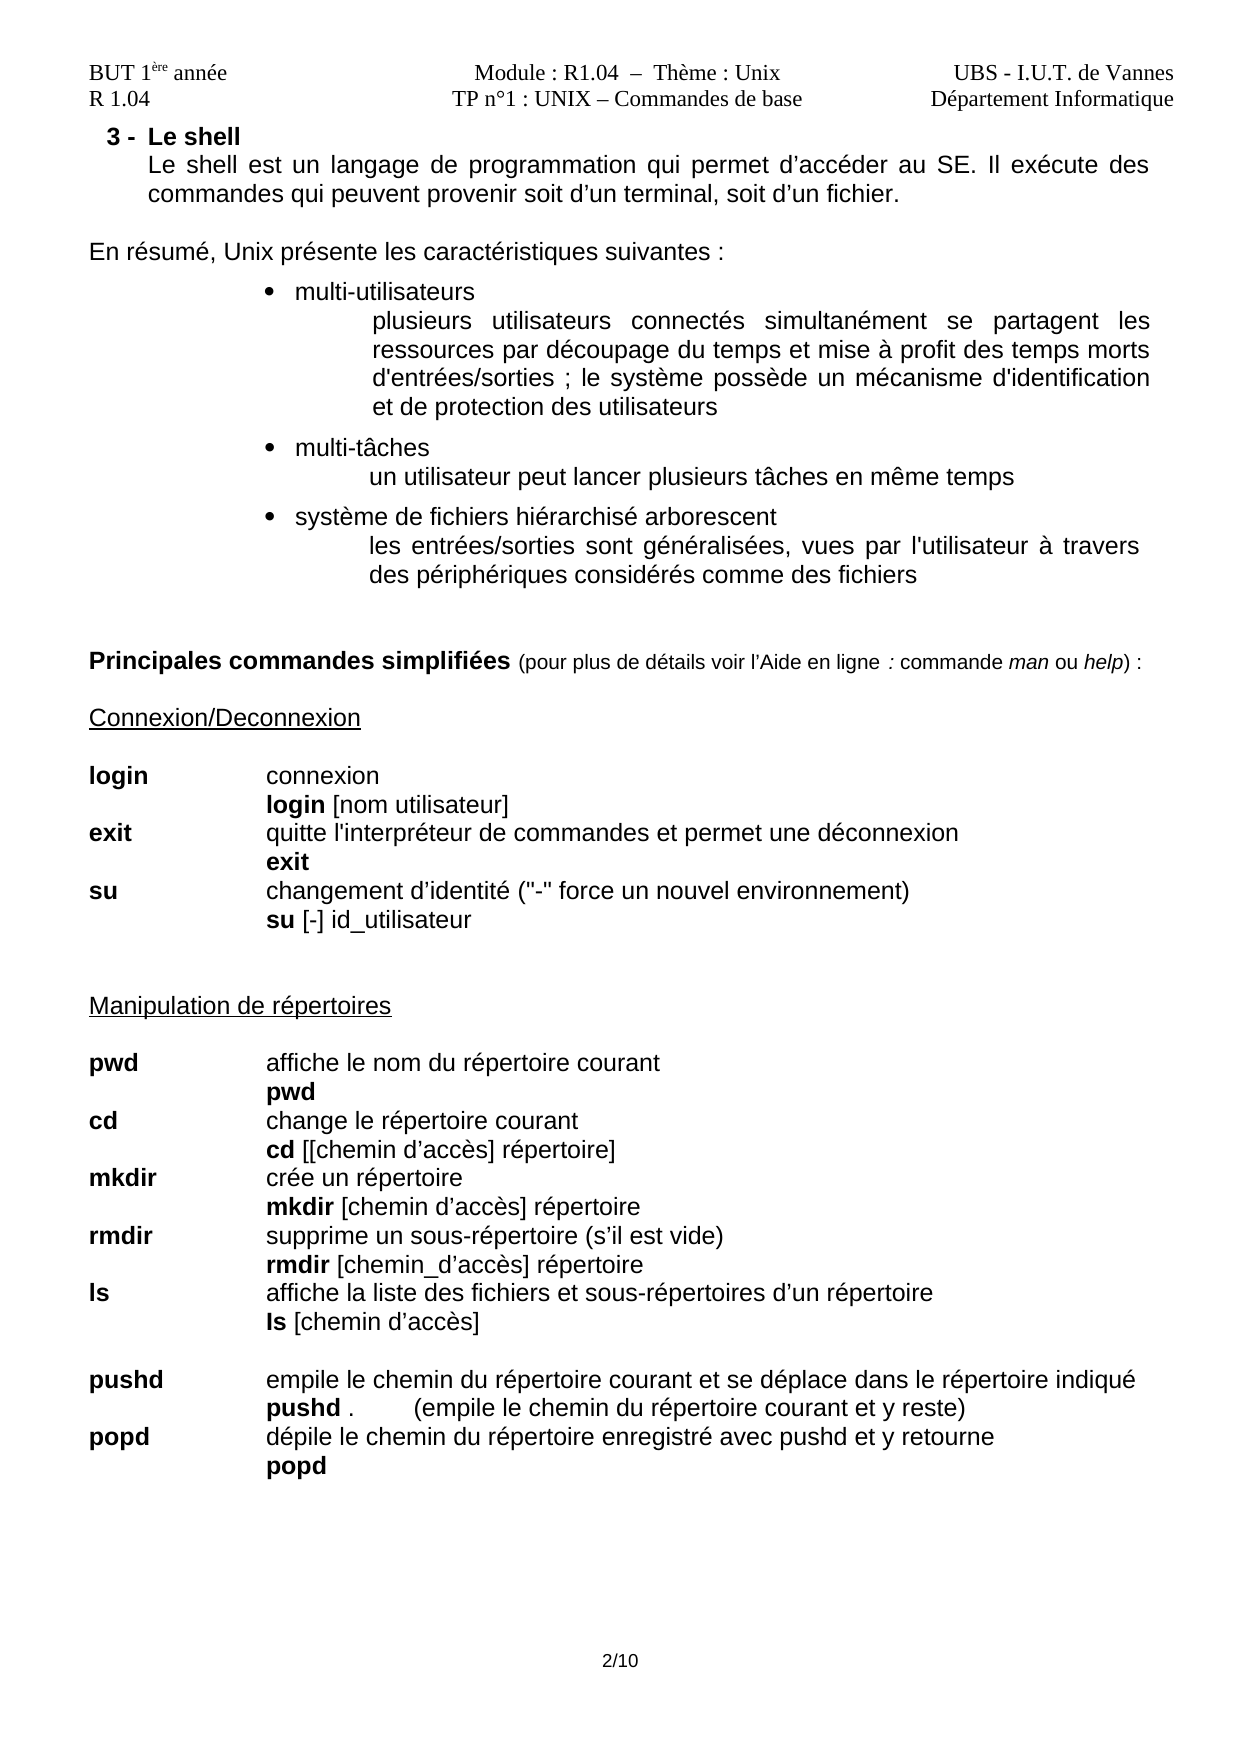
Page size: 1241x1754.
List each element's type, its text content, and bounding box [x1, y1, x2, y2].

text su [-] id_utilisateur [89, 904, 1151, 933]
text un utilisateur peut lancer plusieurs tâches en même temps [148, 461, 1151, 490]
list multi-utilisateurs [265, 277, 1151, 306]
list système de fichiers hiérarchisé arborescent [265, 502, 1151, 531]
text popd dépile le chemin du répertoire enregistré avec pushd et y retourne popd [89, 1422, 1151, 1479]
text mkdir crée un répertoire mkdir [chemin d’accès] répertoire [89, 1163, 1151, 1221]
text ls affiche la liste des fichiers et sous-répertoires d’un répertoire Is [chemin d’accès] [89, 1278, 1151, 1336]
text Manipulation de répertoires [89, 991, 1151, 1019]
text les entrées/sorties sont généralisées, vues par l'utilisateur à travers des périphériques considérés comme des fichiers [148, 531, 1151, 588]
text En résumé, Unix présente les caractéristiques suivantes : [89, 236, 1151, 265]
text rmdir supprime un sous-répertoire (s’il est vide) rmdir [chemin_d’accès] répertoire [89, 1221, 1151, 1278]
text plusieurs utilisateurs connectés simultanément se partagent les ressources par découpage du temps et mise à profit des temps morts d'entrées/sorties ; le système possède un mécanisme d'identification et de protection des utilisateurs [372, 306, 1151, 421]
text pushd empile le chemin du répertoire courant et se déplace dans le répertoire indiqué pushd . (empile le chemin du répertoire courant et y reste) [89, 1364, 1151, 1422]
text pwd affiche le nom du répertoire courant pwd [89, 1048, 1151, 1106]
text login connexion login [nom utilisateur] [89, 761, 1151, 818]
list multi-tâches [265, 433, 1151, 461]
text Connexion/Deconnexion [89, 703, 1151, 732]
text exit quitte l'interpréteur de commandes et permet une déconnexion exit [89, 818, 1151, 876]
list Le shell [106, 121, 1151, 150]
text cd change le répertoire courant cd [[chemin d’accès] répertoire] [89, 1106, 1151, 1163]
text Le shell est un langage de programmation qui permet d’accéder au SE. Il exécute des commandes qui peuvent provenir soit d’un terminal, soit d’un fichier. [148, 150, 1151, 208]
text su changement d’identité ("-" force un nouvel environnement) [89, 876, 1151, 904]
text Principales commandes simplifiées (pour plus de détails voir l’Aide en ligne : commande man ou help) : [89, 646, 1151, 674]
